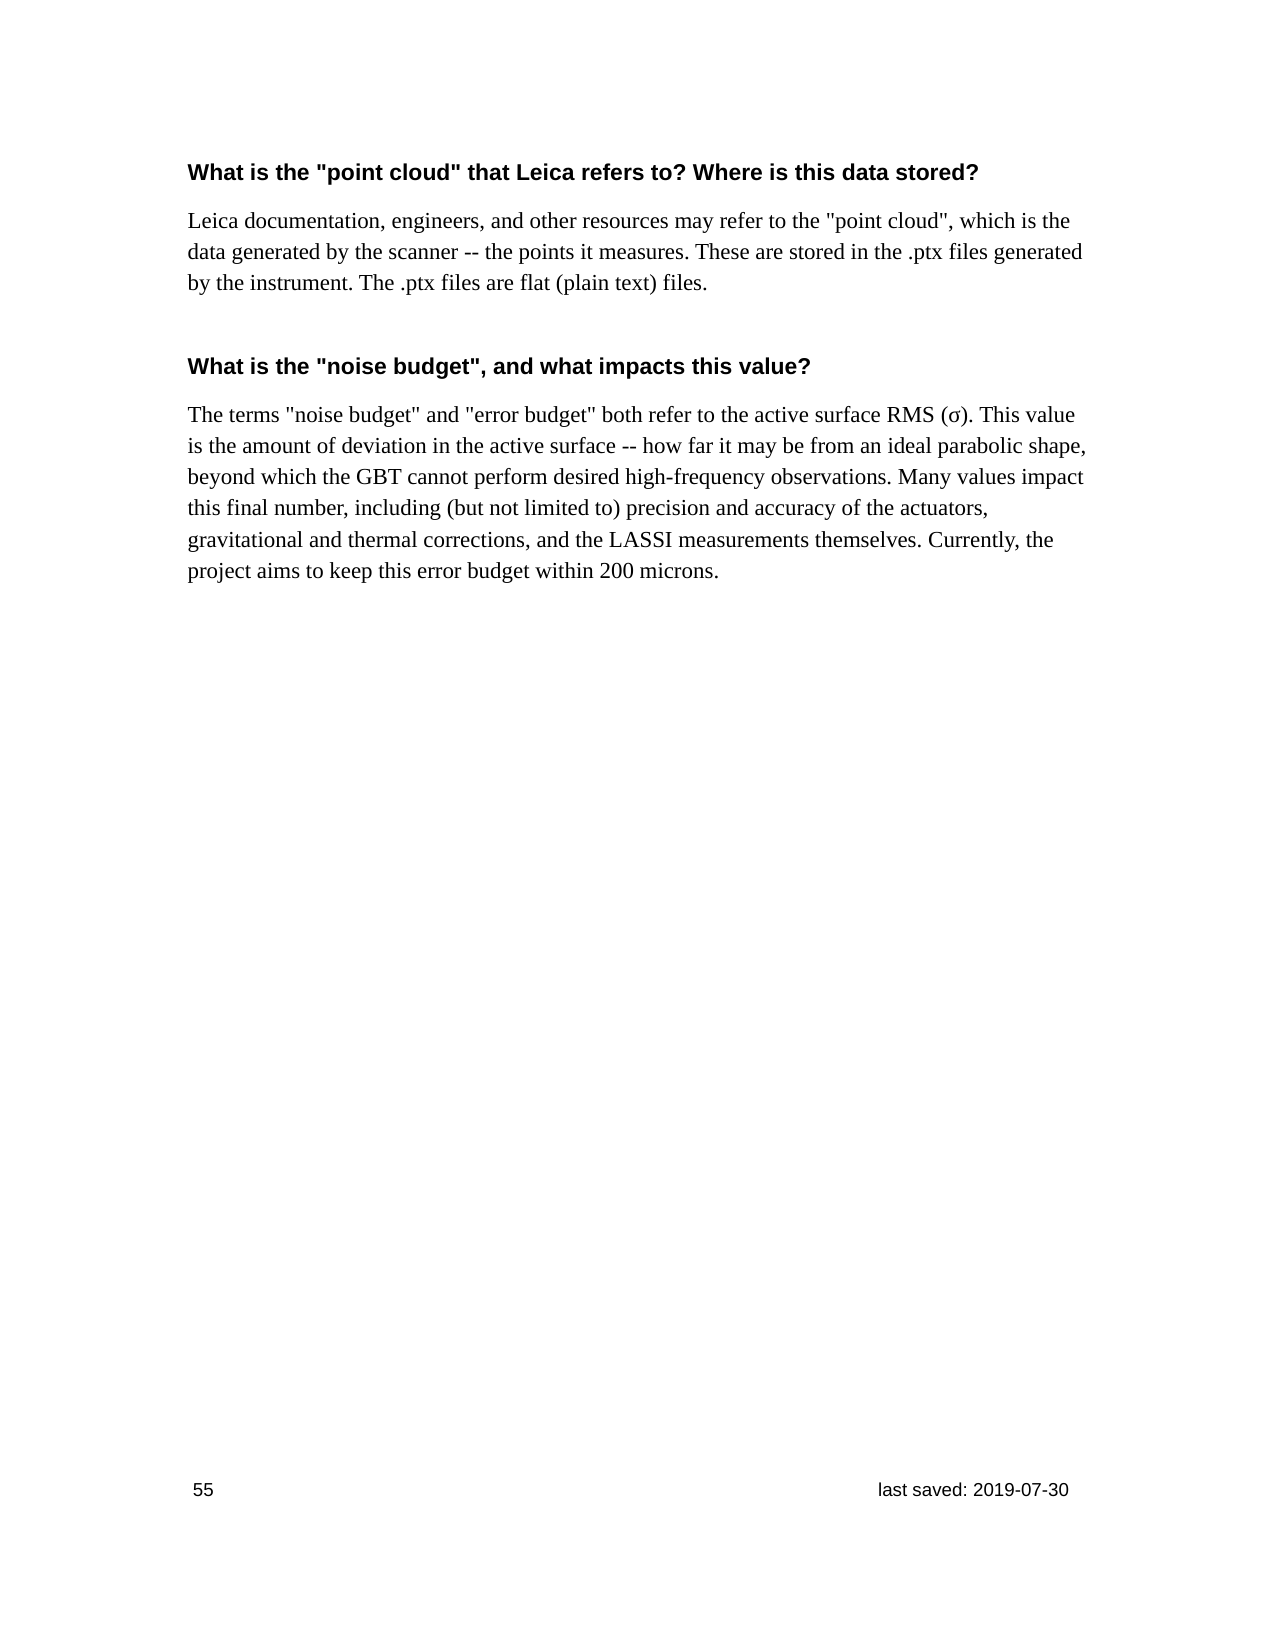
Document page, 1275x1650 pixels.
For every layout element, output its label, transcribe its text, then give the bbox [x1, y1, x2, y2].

text What is the "noise budget", and what impacts this value? [187, 344, 1087, 379]
text The terms "noise budget" and "error budget" both refer to the active surface RMS (σ). This value is the amount of deviation in the active surface -- how far it may be from an ideal parabolic shape, beyond which the GBT cannot perform desired high-frequency observations. Many values impact this final number, including (but not limited to) precision and accuracy of the actuators, gravitational and thermal corrections, and the LASSI measurements themselves. Currently, the project aims to keep this error budget within 200 microns. [187, 396, 1087, 583]
text What is the "point cloud" that Leica refers to? Where is this data stored? [187, 150, 1087, 185]
text Leica documentation, engineers, and other resources may refer to the "point cloud", which is the data generated by the scanner -- the points it measures. These are stored in the .ptx files generated by the instrument. The .ptx files are flat (plain text) files. [187, 202, 1087, 296]
